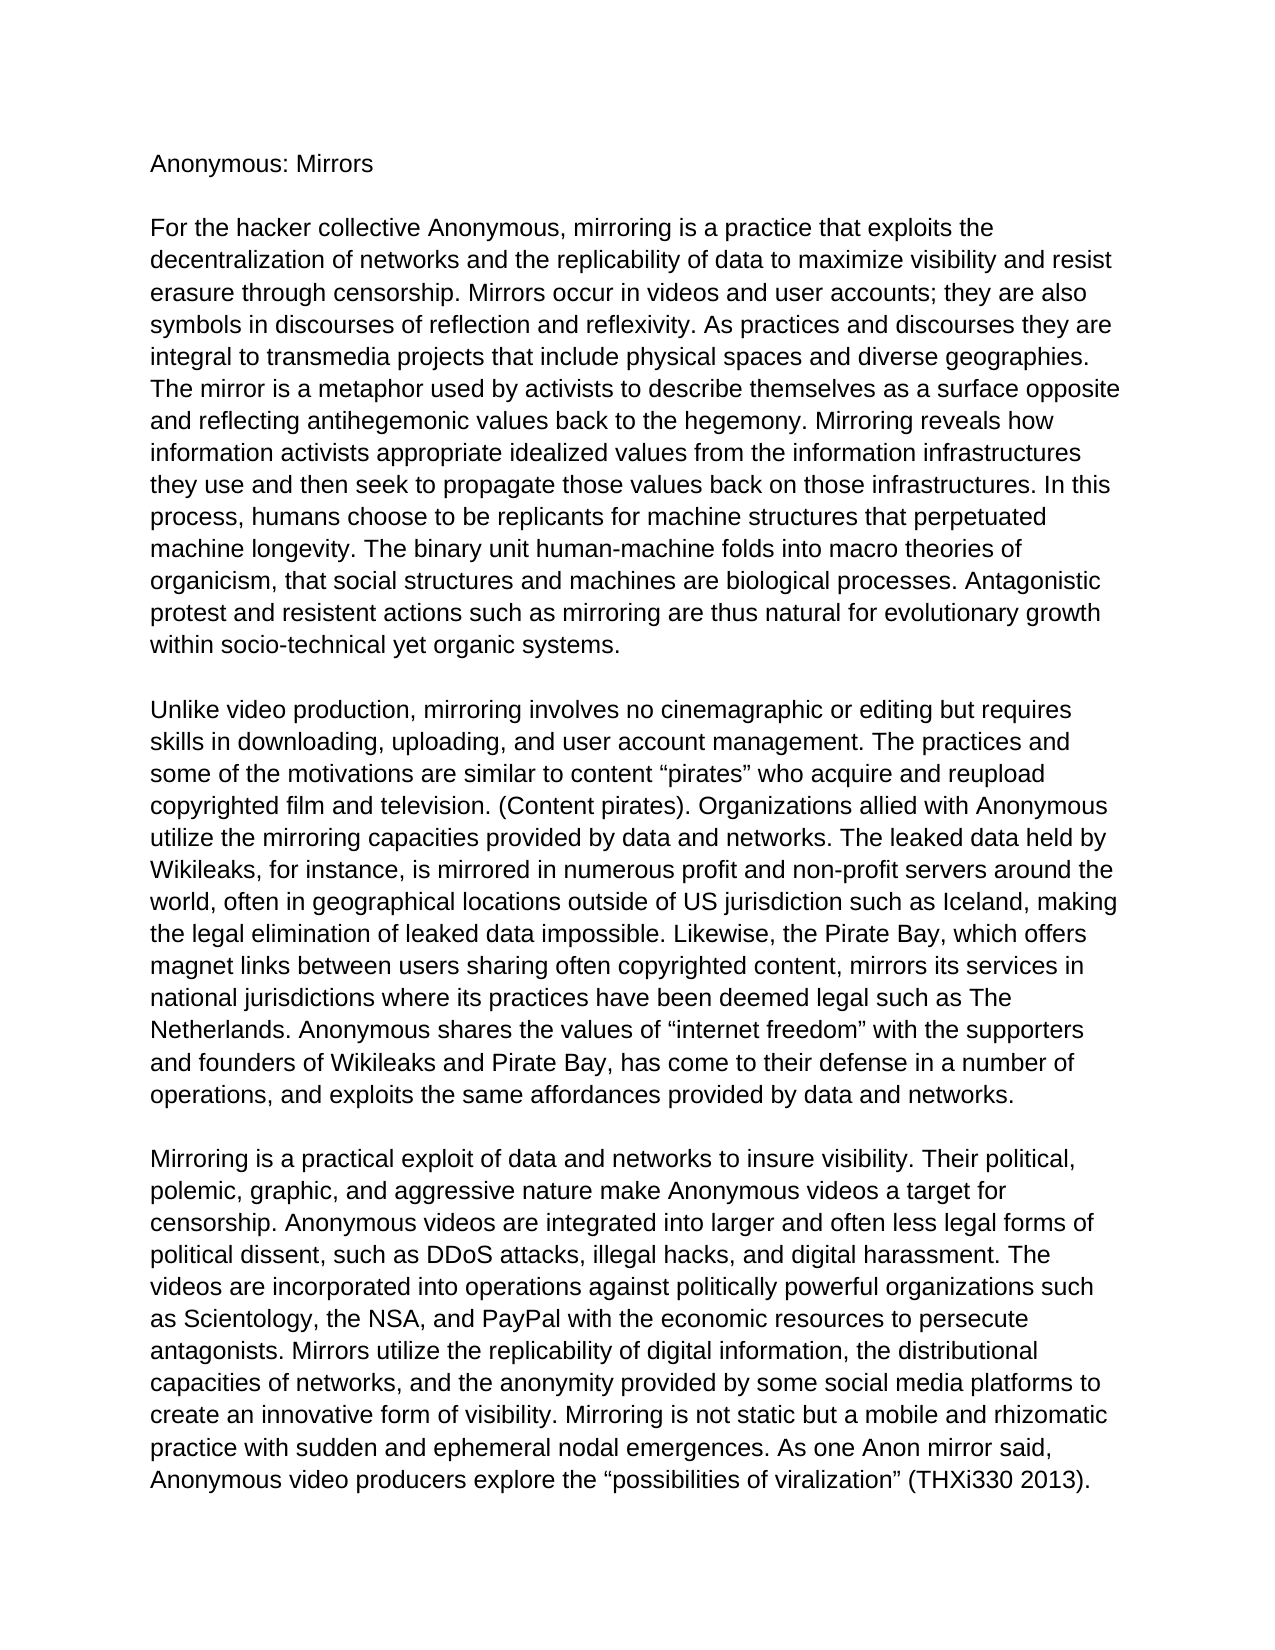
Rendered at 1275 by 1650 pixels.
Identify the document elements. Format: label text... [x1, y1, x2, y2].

text Mirroring is a practical exploit of data and networks to insure visibility. Their political, polemic, graphic, and aggressive nature make Anonymous videos a target for censorship. Anonymous videos are integrated into larger and often less legal forms of political dissent, such as DDoS attacks, illegal hacks, and digital harassment. The videos are incorporated into operations against politically powerful organizations such as Scientology, the NSA, and PayPal with the economic resources to persecute antagonists. Mirrors utilize the replicability of digital information, the distributional capacities of networks, and the anonymity provided by some social media platforms to create an innovative form of visibility. Mirroring is not static but a mobile and rhizomatic practice with sudden and ephemeral nodal emergences. As one Anon mirror said, Anonymous video producers explore the “possibilities of viralization” (THXi330 2013). [150, 1144, 1125, 1493]
text Unlike video production, mirroring involves no cinemagraphic or editing but requires skills in downloading, uploading, and user account management. The practices and some of the motivations are similar to content “pirates” who acquire and reupload copyrighted film and television. (Content pirates). Organizations allied with Anonymous utilize the mirroring capacities provided by data and networks. The leaked data held by Wikileaks, for instance, is mirrored in numerous profit and non-profit servers around the world, often in geographical locations outside of US jurisdiction such as Iceland, making the legal elimination of leaked data impossible. Likewise, the Pirate Bay, which offers magnet links between users sharing often copyrighted content, mirrors its services in national jurisdictions where its practices have been deemed legal such as The Netherlands. Anonymous shares the values of “internet freedom” with the supporters and founders of Wikileaks and Pirate Bay, has come to their defense in a number of operations, and exploits the same affordances provided by data and networks. [150, 695, 1125, 1108]
text For the hacker collective Anonymous, mirroring is a practice that exploits the decentralization of networks and the replicability of data to maximize visibility and resist erasure through censorship. Mirrors occur in videos and user accounts; they are also symbols in discourses of reflection and reflexivity. As practices and discourses they are integral to transmedia projects that include physical spaces and diverse geographies. The mirror is a metaphor used by activists to describe themselves as a surface opposite and reflecting antihegemonic values back to the hegemony. Mirroring reveals how information activists appropriate idealized values from the information infrastructures they use and then seek to propagate those values back on those infrastructures. In this process, humans choose to be replicants for machine structures that perpetuated machine longevity. The binary unit human-machine folds into macro theories of organicism, that social structures and machines are biological processes. Antagonistic protest and resistent actions such as mirroring are thus natural for evolutionary growth within socio-technical yet organic systems. [150, 214, 1125, 659]
text Anonymous: Mirrors [150, 150, 1125, 178]
